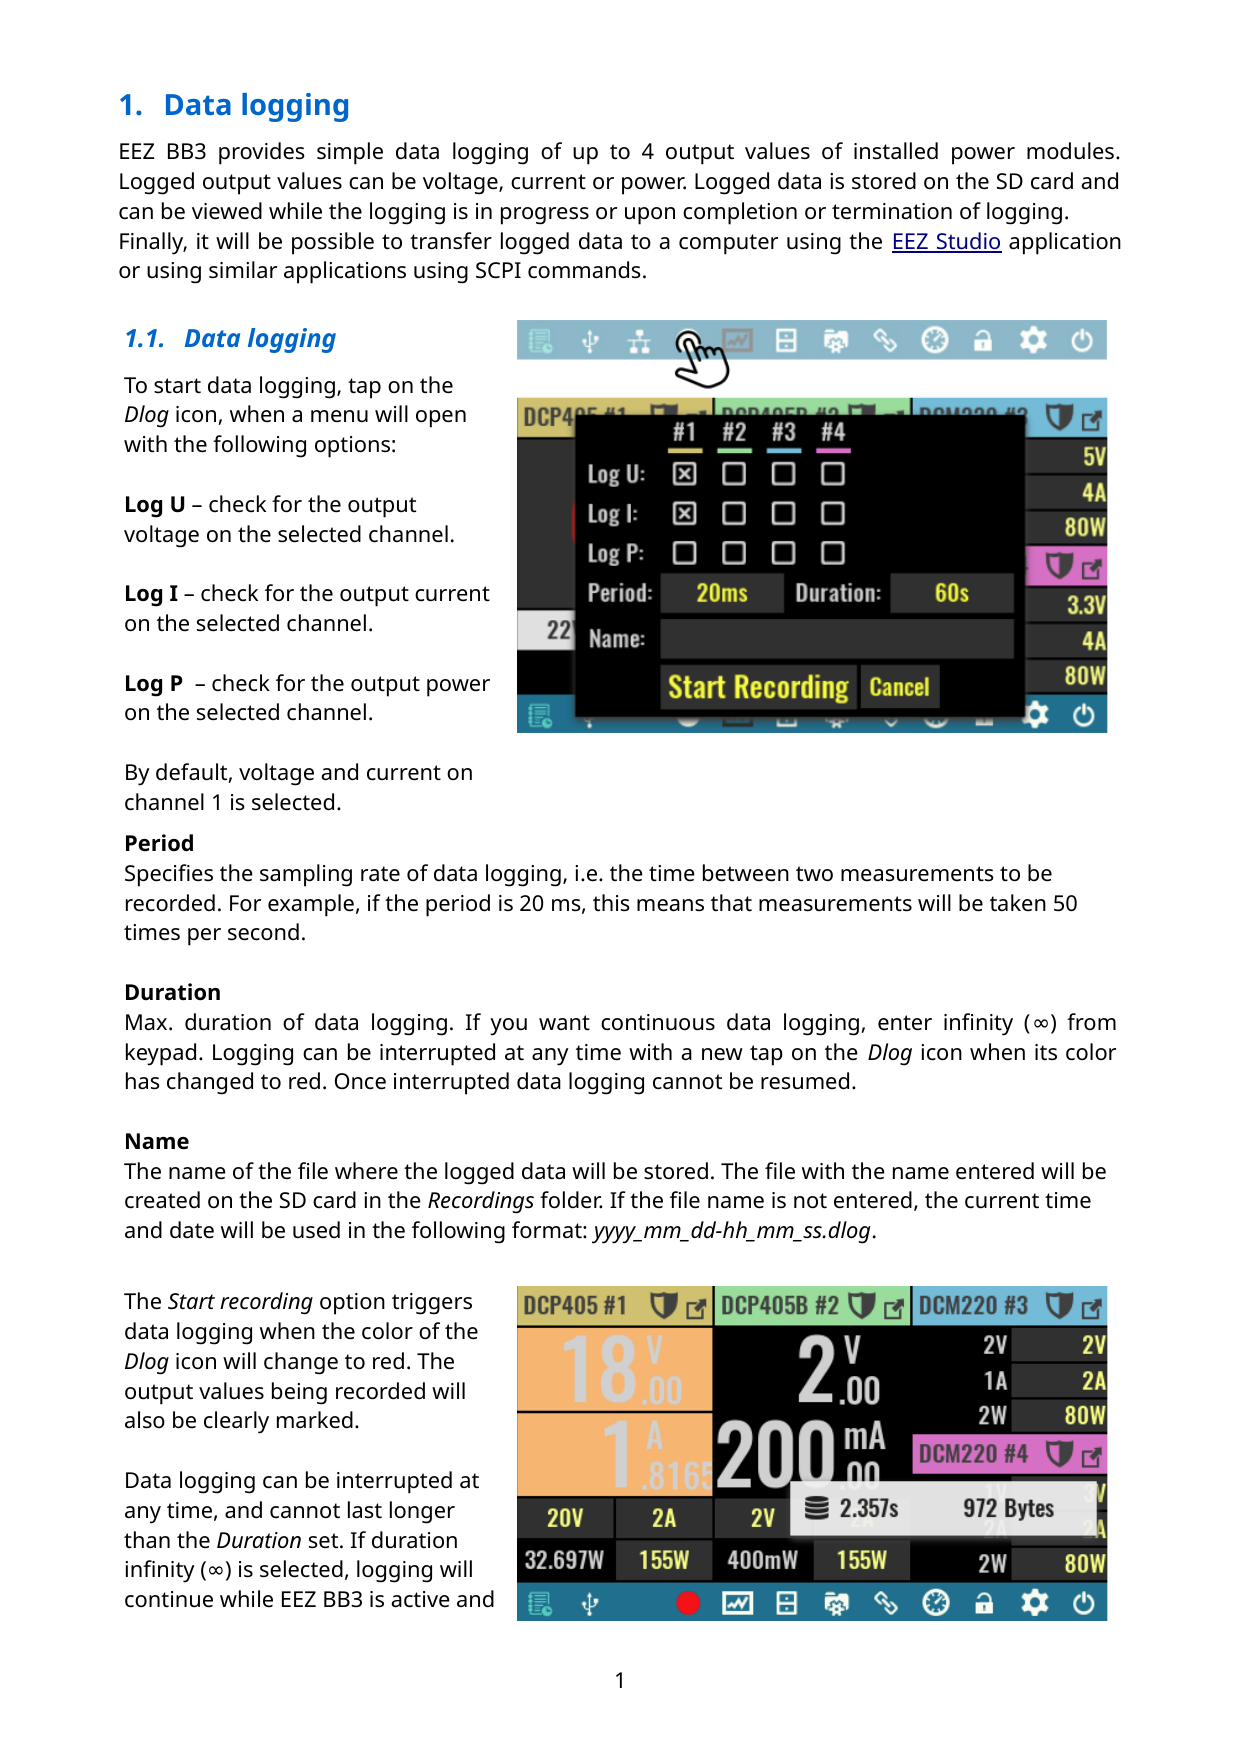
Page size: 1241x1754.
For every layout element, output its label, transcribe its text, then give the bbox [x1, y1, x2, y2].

table_cell The Start recording option triggers data logging when the color of the Dlog icon will change to red. The output values being recorded will also be clearly marked. Data logging can be interrupted at any time, and cannot last longer than the Duration set. If duration infinity (∞) is selected, logging will continue while EEZ BB3 is active and [118, 1281, 502, 1643]
picture [517, 320, 1108, 733]
table_header [502, 315, 1123, 822]
table_header Data logging To start data logging, tap on the Dlog icon, when a menu will open with the following options: Log U – check for the output voltage on the selected channel. Log I – check for the output current on the selected channel. Log P – check for the output power on the selected channel. By default, voltage and current on channel 1 is selected. [118, 315, 502, 822]
text Finally, it will be possible to transfer logged data to a computer using the EEZ Studio application or using similar applications using SCPI commands. [118, 226, 1122, 285]
text EEZ BB3 provides simple data logging of up to 4 output values of installed power modules. Logged output values can be voltage, current or power. Logged data is stored on the SD card and can be viewed while the logging is in progress or upon completion or termination of logging. [118, 136, 1122, 226]
table_cell Period Specifies the sampling rate of data logging, i.e. the time between two measurements to be recorded. For example, if the period is 20 ms, this means that measurements will be taken 50 times per second. Duration Max. duration of data logging. If you want continuous data logging, enter infinity (∞) from keypad. Logging can be interrupted at any time with a new tap on the Dlog icon when its color has changed to red. Once interrupted data logging cannot be resumed. Name The name of the file where the logged data will be stored. The file with the name entered will be created on the SD card in the Recordings folder. If the file name is not entered, the current time and date will be used in the following format: yyyy_mm_dd-hh_mm_ss.dlog. [118, 822, 1123, 1281]
table_cell [502, 1281, 1123, 1643]
picture [517, 1286, 1108, 1621]
subtitle Data logging [118, 84, 1122, 124]
